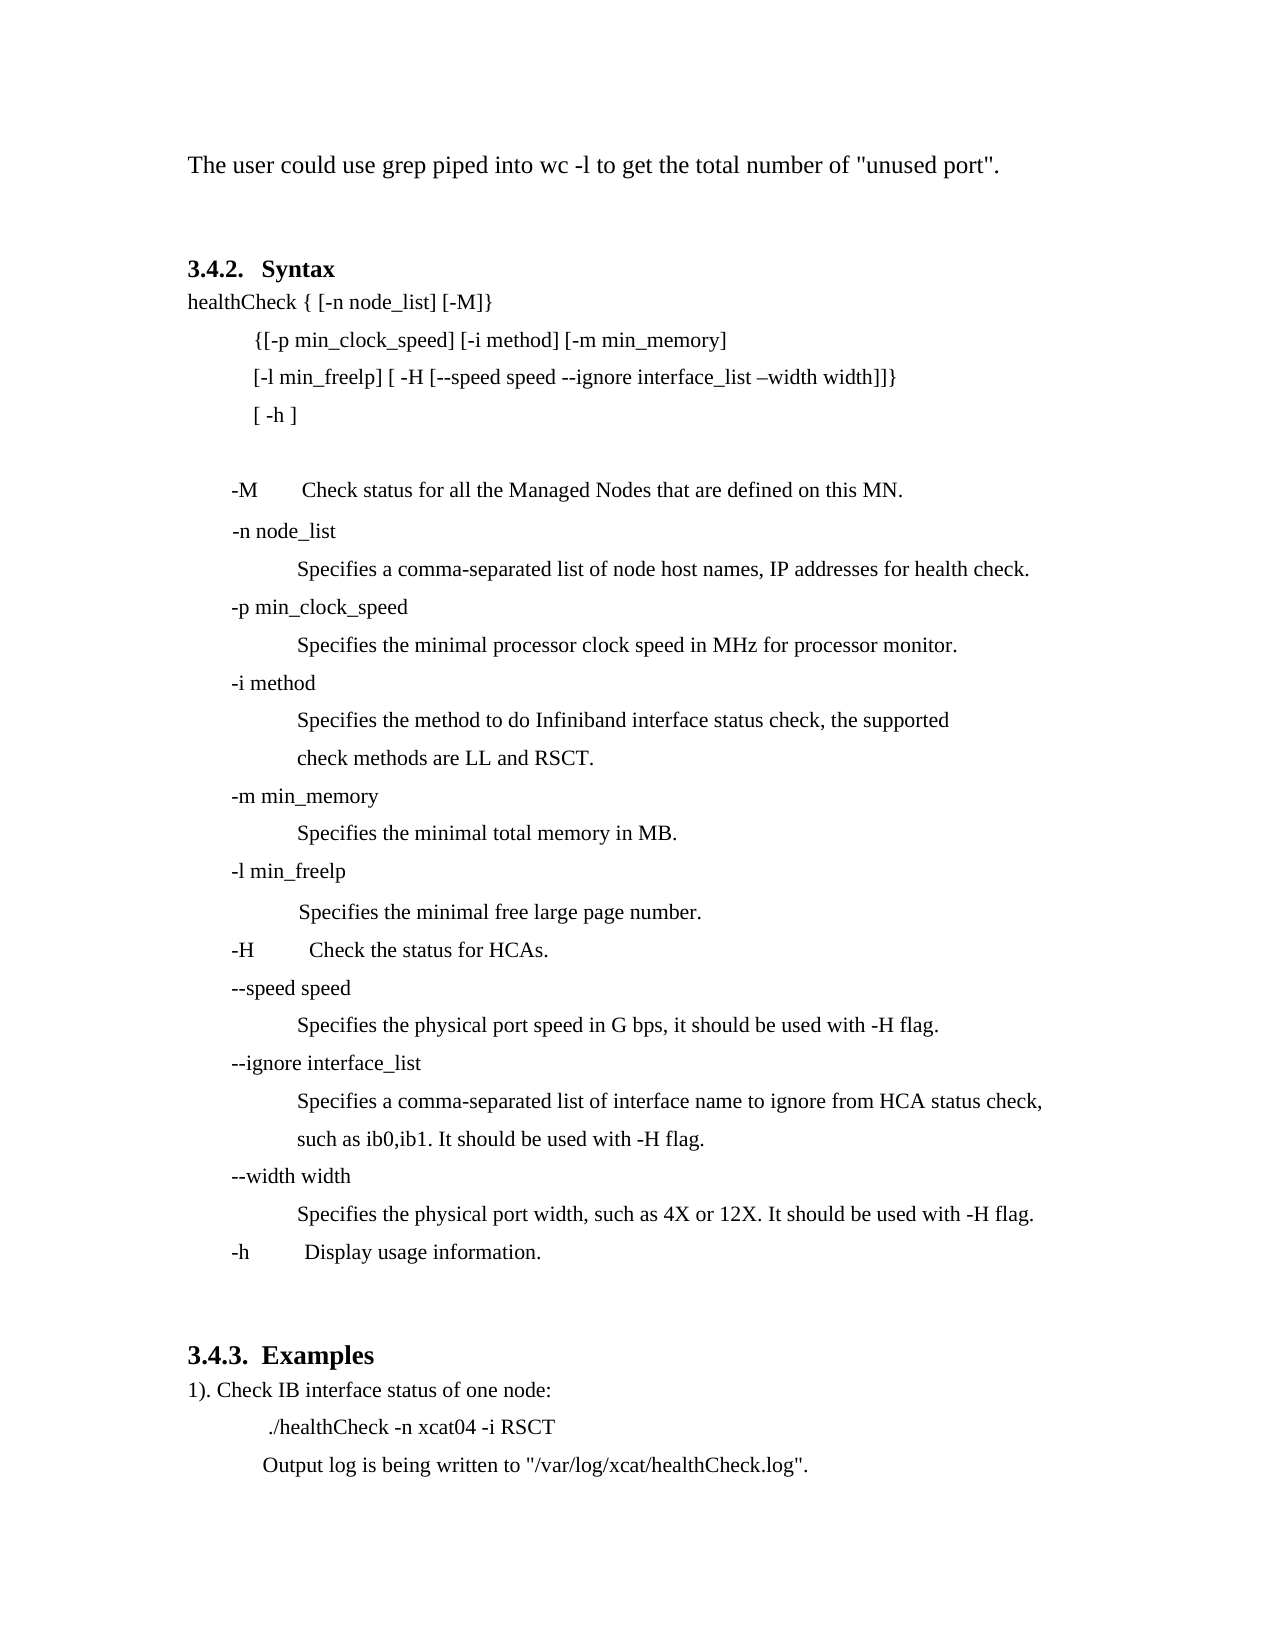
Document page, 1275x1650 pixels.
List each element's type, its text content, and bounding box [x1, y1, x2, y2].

text such as ib0,ib1. It should be used with -H flag. [187, 1126, 1087, 1151]
text Specifies the minimal total memory in MB. [187, 820, 1087, 846]
text Specifies a comma-separated list of node host names, IP addresses for health check. [187, 556, 1087, 582]
text The user could use grep piped into wc -l to get the total number of "unused port". [187, 150, 1087, 179]
text -H Check the status for HCAs. [187, 937, 1087, 962]
text -h Display usage information. [187, 1239, 1087, 1264]
list ./healthCheck -n xcat04 -i RSCT [225, 1414, 1087, 1439]
text Specifies the physical port speed in G bps, it should be used with -H flag. [187, 1012, 1087, 1038]
text 1). Check IB interface status of one node: [187, 1377, 1087, 1402]
text -m min_memory [187, 783, 1087, 808]
text Specifies the minimal processor clock speed in MHz for processor monitor. [187, 632, 1087, 657]
text Specifies the method to do Infiniband interface status check, the supported [187, 707, 1087, 732]
text --speed speed [187, 975, 1087, 1000]
text -l min_freelp [187, 858, 1087, 883]
text {[-p min_clock_speed] [-i method] [-m min_memory] [187, 327, 1087, 352]
text check methods are LL and RSCT. [187, 745, 1087, 770]
text Specifies the minimal free large page number. [187, 896, 1087, 924]
text -i method [187, 669, 1087, 695]
text -n node_list [187, 515, 1087, 544]
text --width width [187, 1163, 1087, 1188]
subtitle Examples [187, 1339, 1087, 1370]
text --ignore interface_list [187, 1050, 1087, 1075]
text [ -h ] [187, 402, 1087, 427]
text Specifies the physical port width, such as 4X or 12X. It should be used with -H flag. [187, 1201, 1087, 1226]
text -M Check status for all the Managed Nodes that are defined on this MN. [187, 477, 1087, 503]
subtitle Syntax [187, 254, 1087, 283]
text [-l min_freelp] [ -H [--speed speed --ignore interface_list –width width]]} [187, 364, 1087, 389]
text -p min_clock_speed [187, 594, 1087, 619]
list Output log is being written to "/var/log/xcat/healthCheck.log". [225, 1452, 1087, 1477]
text Specifies a comma-separated list of interface name to ignore from HCA status check, [187, 1088, 1087, 1113]
text healthCheck { [-n node_list] [-M]} [187, 289, 1087, 314]
